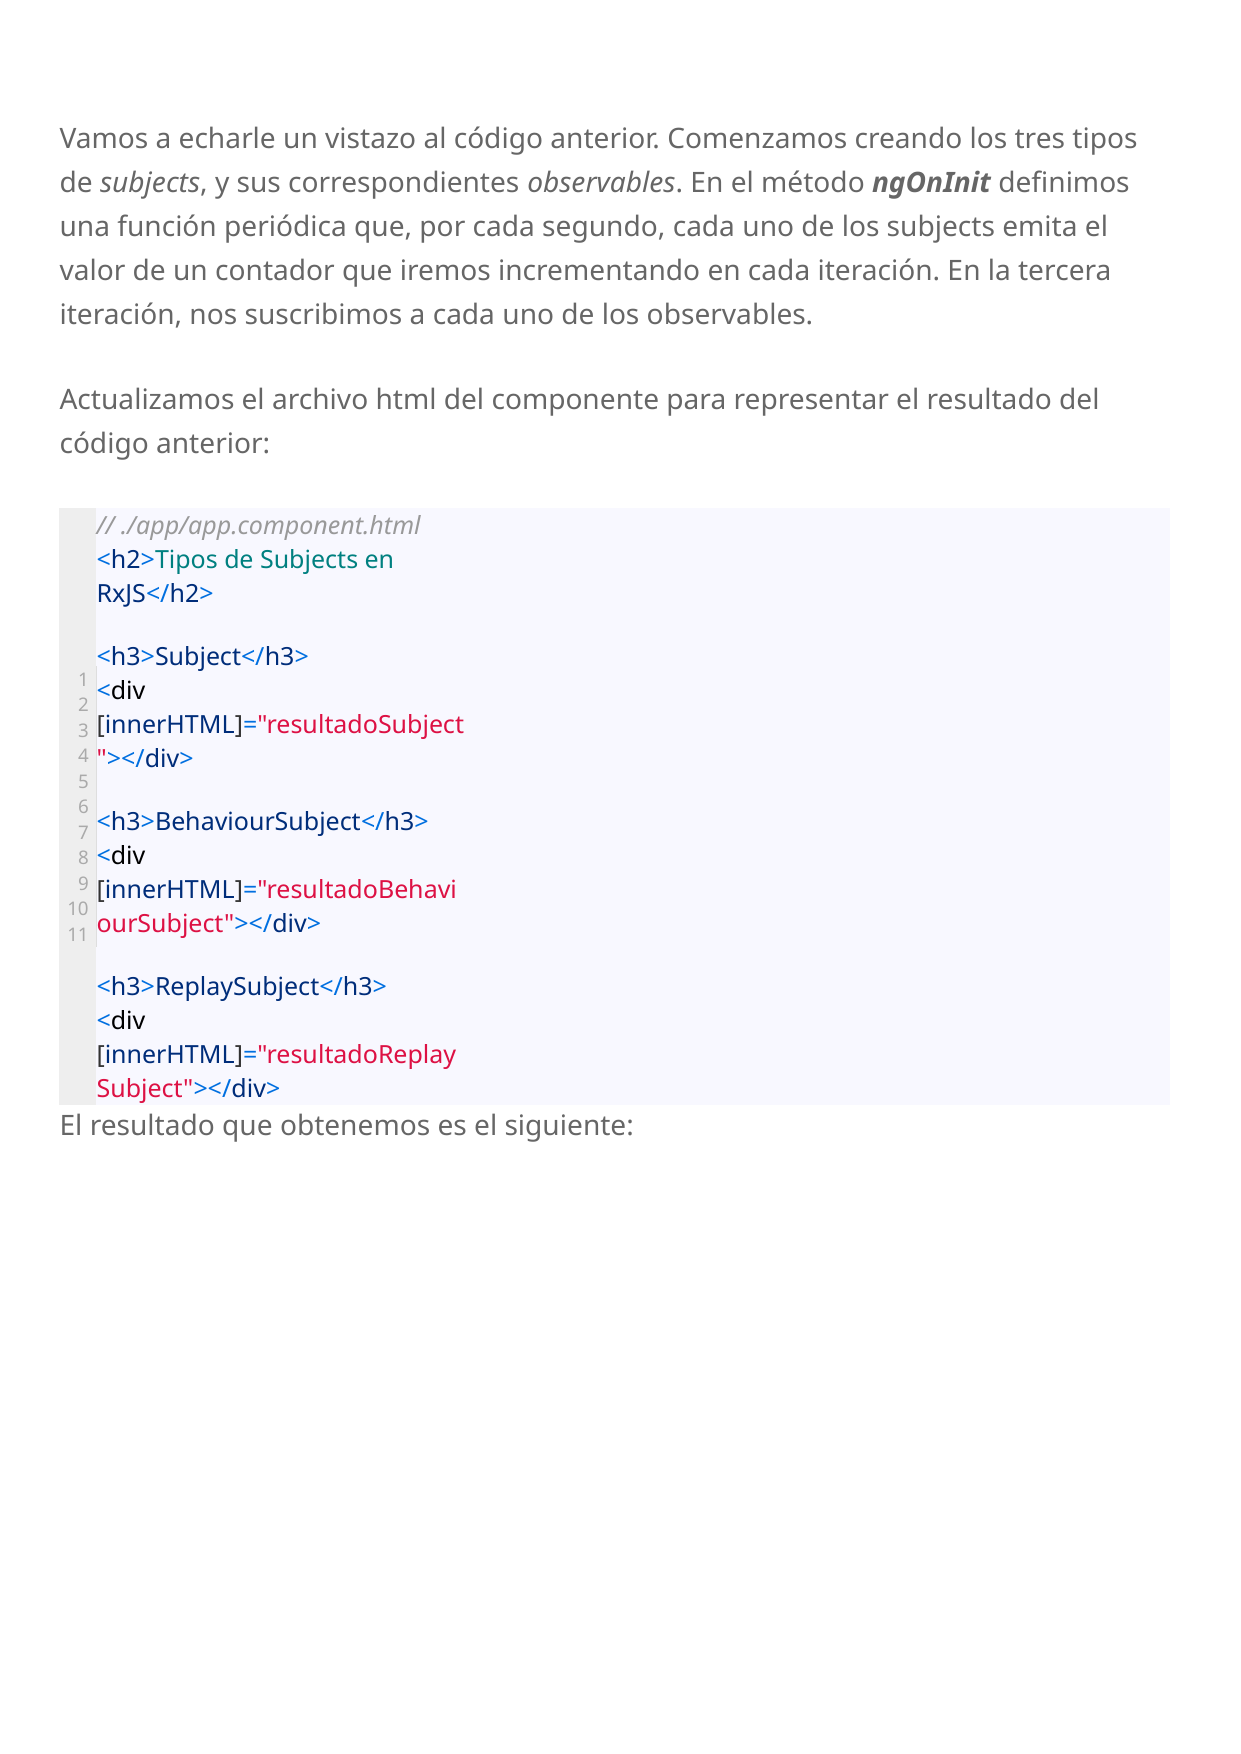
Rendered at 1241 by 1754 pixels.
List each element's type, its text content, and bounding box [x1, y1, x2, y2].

text Vamos a echarle un vistazo al código anterior. Comenzamos creando los tres tipos de subjects, y sus correspondientes observables. En el método ngOnInit definimos una función periódica que, por cada segundo, cada uno de los subjects emita el valor de un contador que iremos incrementando en cada iteración. En la tercera iteración, nos suscribimos a cada uno de los observables. [59, 118, 1170, 333]
text El resultado que obtenemos es el siguiente: [59, 1105, 1170, 1143]
text Actualizamos el archivo html del componente para representar el resultado del código anterior: [59, 379, 1170, 461]
table_header 1 2 3 4 5 6 7 8 9 10 11 [59, 508, 96, 1105]
